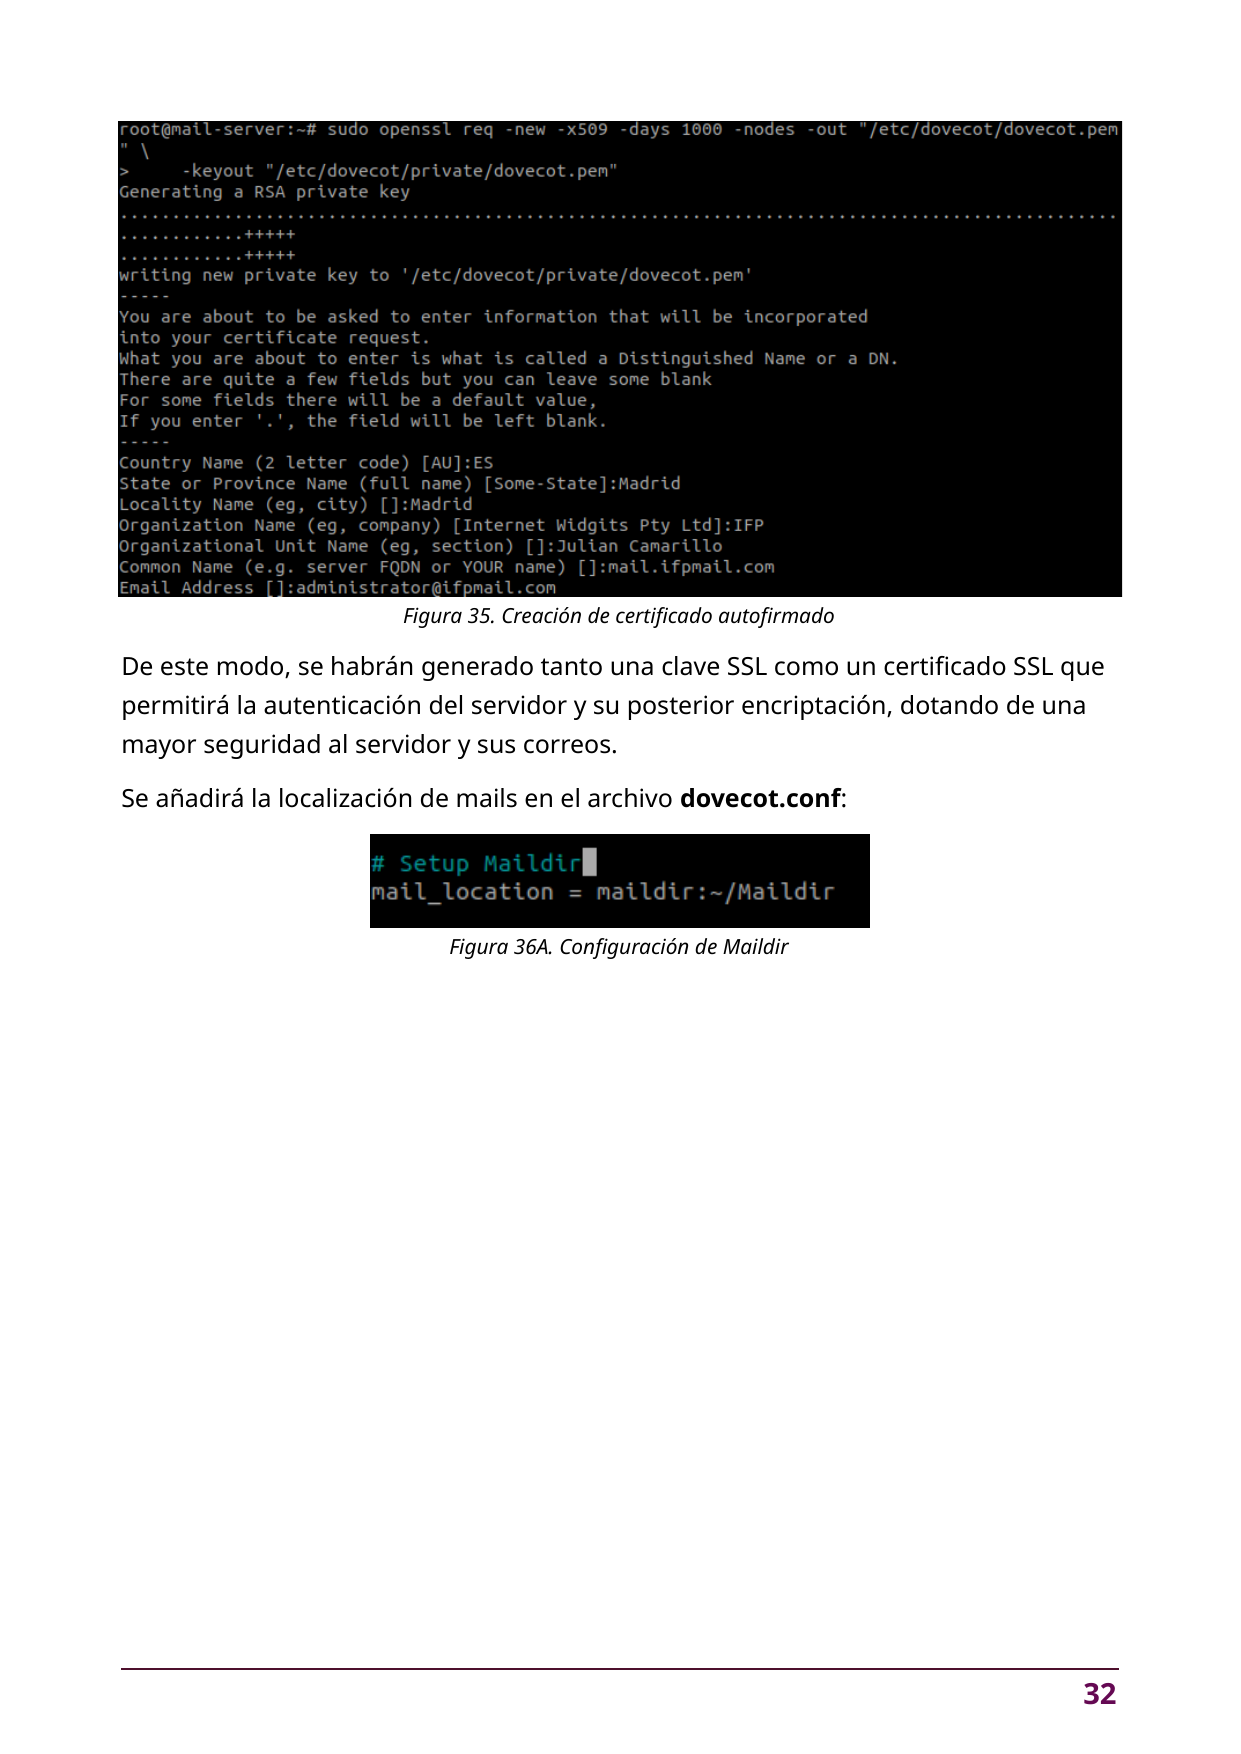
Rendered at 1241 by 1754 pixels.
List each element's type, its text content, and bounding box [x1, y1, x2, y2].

picture [118, 121, 1123, 597]
text Figura 35. Creación de certificado autofirmado [121, 597, 1119, 629]
picture [370, 834, 870, 928]
text Se añadirá la localización de mails en el archivo dovecot.conf: [121, 780, 1119, 814]
text Figura 36A. Configuración de Maildir [121, 834, 1119, 961]
text De este modo, se habrán generado tanto una clave SSL como un certificado SSL que permitirá la autenticación del servidor y su posterior encriptación, dotando de una mayor seguridad al servidor y sus correos. [121, 648, 1119, 761]
